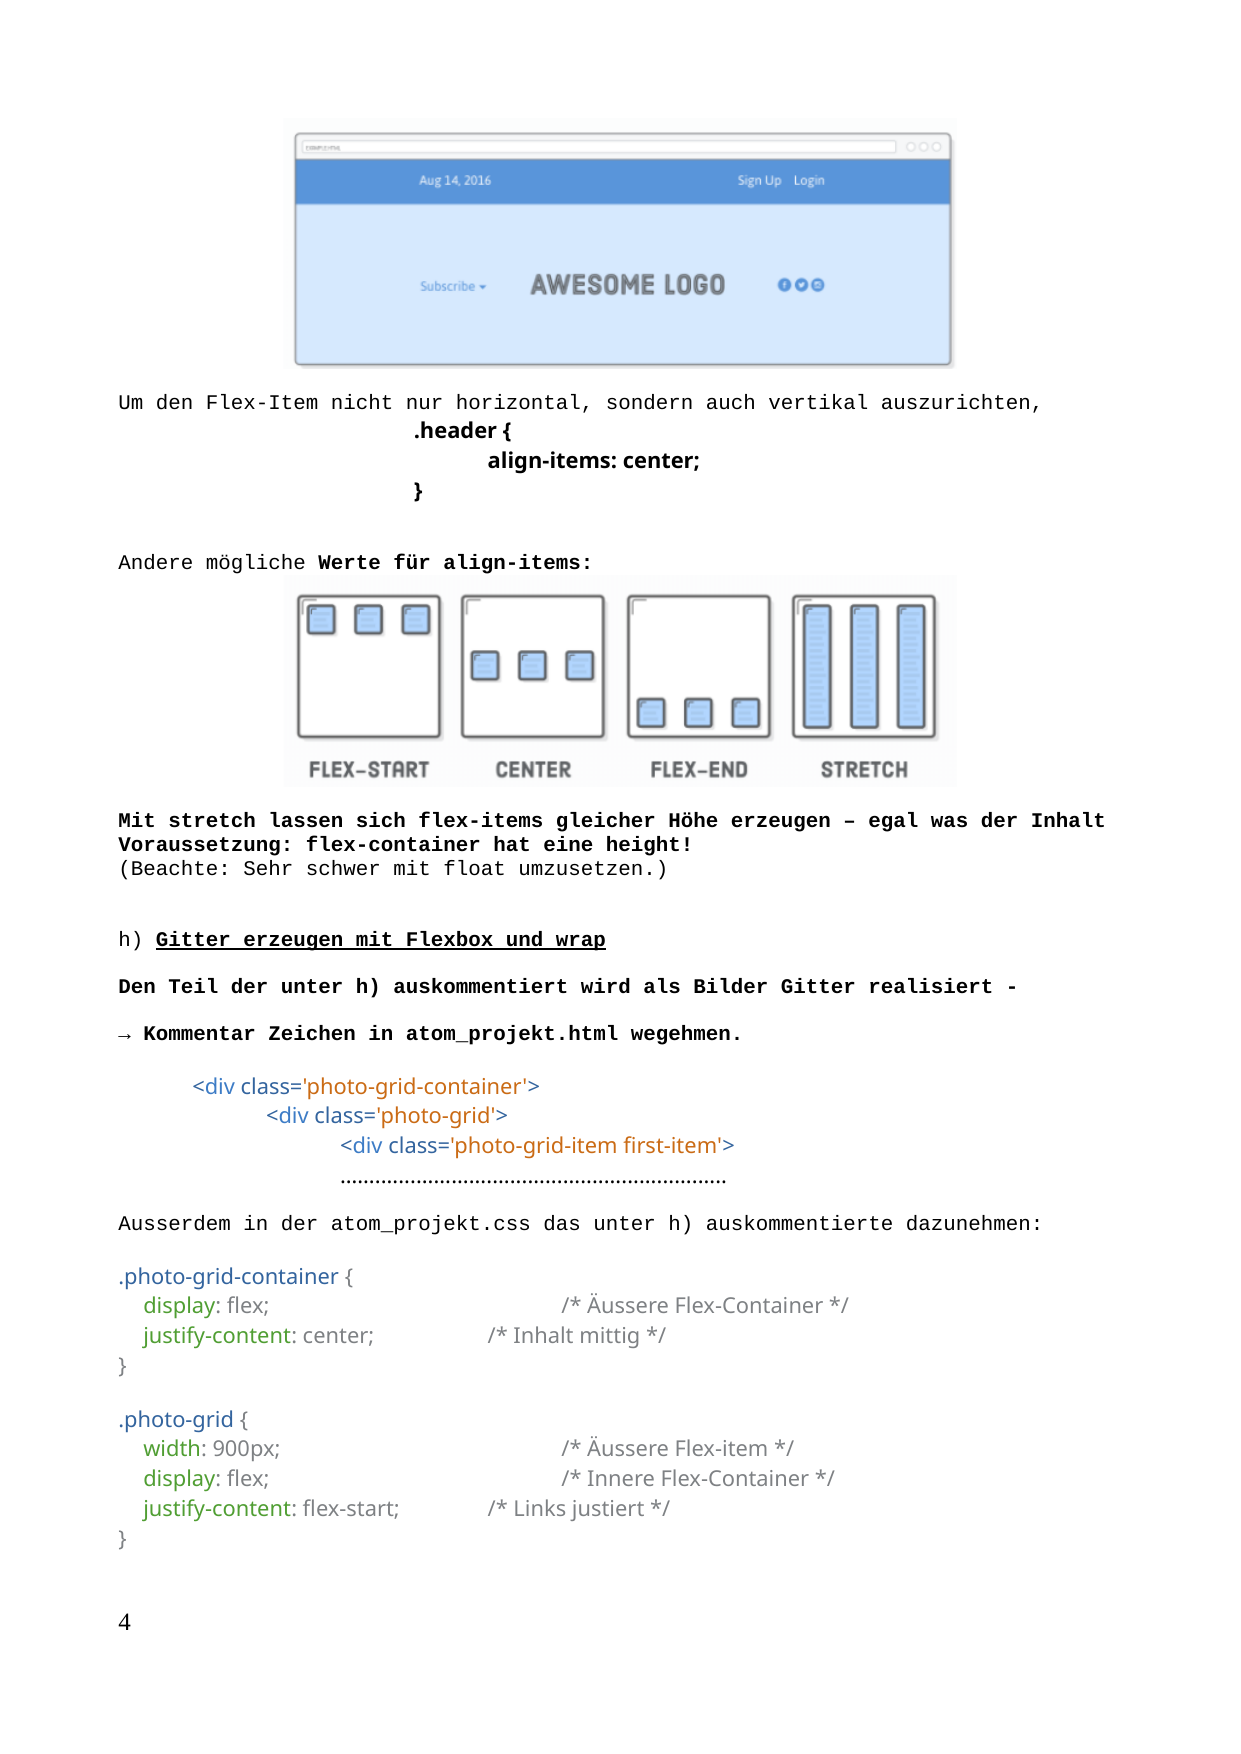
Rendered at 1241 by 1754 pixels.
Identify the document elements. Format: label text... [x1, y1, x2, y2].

text } [118, 1350, 1122, 1380]
text <div class='photo-grid-item first-item'> [118, 1130, 1122, 1160]
text width: 900px; /* Äussere Flex-item */ [118, 1433, 1122, 1463]
text Andere mögliche Werte für align-items: [118, 552, 1122, 576]
text → Kommentar Zeichen in atom_projekt.html wegehmen. [118, 1023, 1122, 1047]
text h) Gitter erzeugen mit Flexbox und wrap [118, 929, 1122, 952]
text Um den Flex-Item nicht nur horizontal, sondern auch vertikal auszurichten, [118, 392, 1122, 416]
text Den Teil der unter h) auskommentiert wird als Bilder Gitter realisiert - [118, 976, 1122, 1000]
text justify-content: flex-start; /* Links justiert */ [118, 1493, 1122, 1523]
text } [118, 475, 1122, 505]
text .photo-grid-container { [118, 1261, 1122, 1291]
text .photo-grid { [118, 1403, 1122, 1433]
text display: flex; /* Innere Flex-Container */ [118, 1463, 1122, 1493]
text …............................................................... [118, 1160, 1122, 1190]
text justify-content: center; /* Inhalt mittig */ [118, 1320, 1122, 1350]
text (Beachte: Sehr schwer mit float umzusetzen.) [118, 858, 1122, 881]
text <div class='photo-grid'> [118, 1100, 1122, 1130]
text display: flex; /* Äussere Flex-Container */ [118, 1291, 1122, 1320]
text align-items: center; [118, 445, 1122, 475]
text } [118, 1523, 1122, 1552]
picture [283, 575, 957, 787]
text .header { [118, 416, 1122, 445]
text <div class='photo-grid-container'> [118, 1071, 1122, 1100]
text Mit stretch lassen sich flex-items gleicher Höhe erzeugen – egal was der Inhalt Voraussetzung: flex-container hat eine height! [118, 811, 1122, 858]
text Ausserdem in der atom_projekt.css das unter h) auskommentierte dazunehmen: [118, 1213, 1122, 1237]
picture [283, 118, 958, 369]
